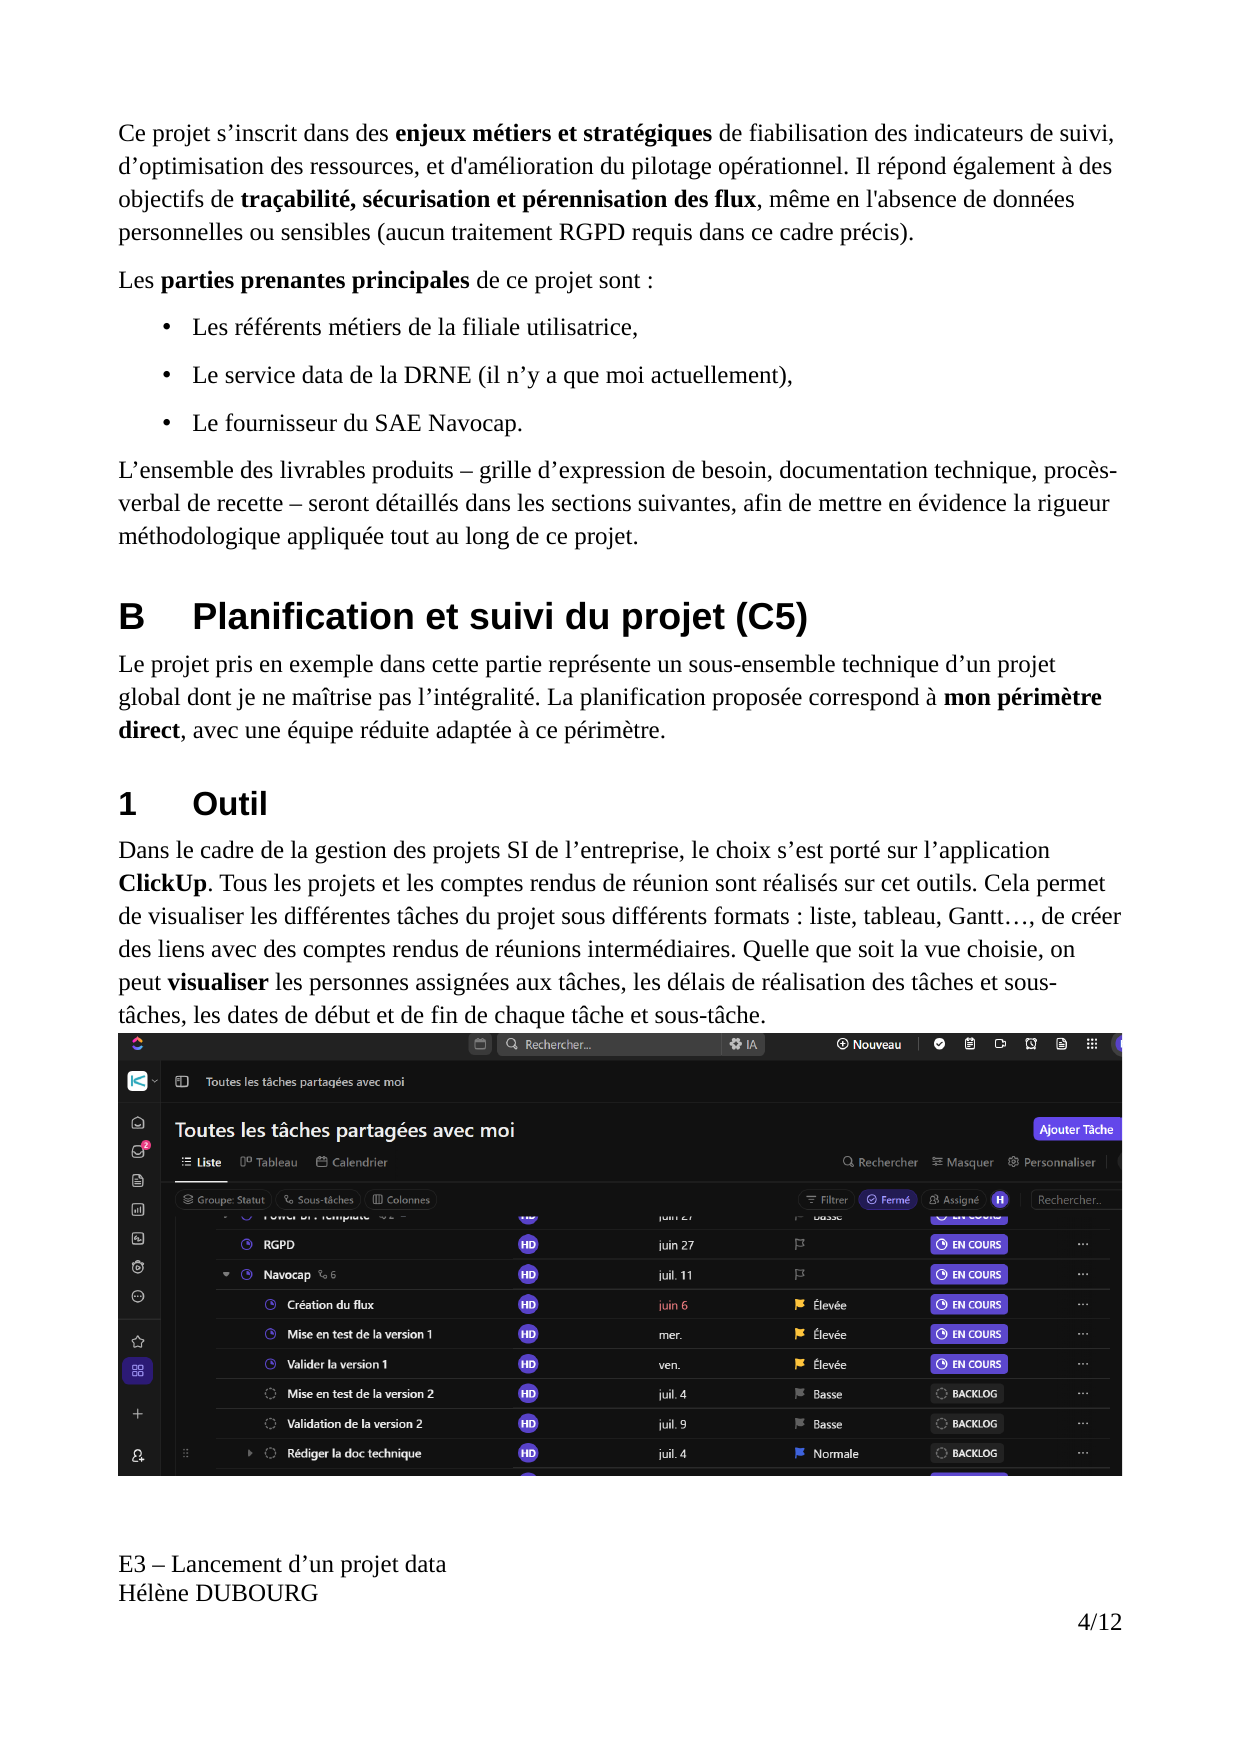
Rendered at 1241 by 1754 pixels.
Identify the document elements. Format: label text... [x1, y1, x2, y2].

text Dans le cadre de la gestion des projets SI de l’entreprise, le choix s’est porté sur l’application ClickUp. Tous les projets et les comptes rendus de réunion sont réalisés sur cet outils. Cela permet de visualiser les différentes tâches du projet sous différents formats : liste, tableau, Gantt…, de créer des liens avec des comptes rendus de réunions intermédiaires. Quelle que soit la vue choisie, on peut visualiser les personnes assignées aux tâches, les délais de réalisation des tâches et sous-tâches, les dates de début et de fin de chaque tâche et sous-tâche. [118, 835, 1122, 1029]
list Le fournisseur du SAE Navocap. [162, 408, 1122, 436]
text Ce projet s’inscrit dans des enjeux métiers et stratégiques de fiabilisation des indicateurs de suivi, d’optimisation des ressources, et d'amélioration du pilotage opérationnel. Il répond également à des objectifs de traçabilité, sécurisation et pérennisation des flux, même en l'absence de données personnelles ou sensibles (aucun traitement RGPD requis dans ce cadre précis). [118, 118, 1122, 246]
text L’ensemble des livrables produits – grille d’expression de besoin, documentation technique, procès-verbal de recette – seront détaillés dans les sections suivantes, afin de mettre en évidence la rigueur méthodologique appliquée tout au long de ce projet. [118, 455, 1122, 550]
list Les référents métiers de la filiale utilisatrice, [162, 312, 1122, 341]
subtitle Planification et suivi du projet (C5) [118, 594, 1122, 637]
list Le service data de la DRNE (il n’y a que moi actuellement), [162, 360, 1122, 389]
picture [118, 1033, 1123, 1476]
subtitle Outil [118, 784, 1122, 822]
text Les parties prenantes principales de ce projet sont : [118, 265, 1122, 293]
text Le projet pris en exemple dans cette partie représente un sous-ensemble technique d’un projet global dont je ne maîtrise pas l’intégralité. La planification proposée correspond à mon périmètre direct, avec une équipe réduite adaptée à ce périmètre. [118, 649, 1122, 744]
